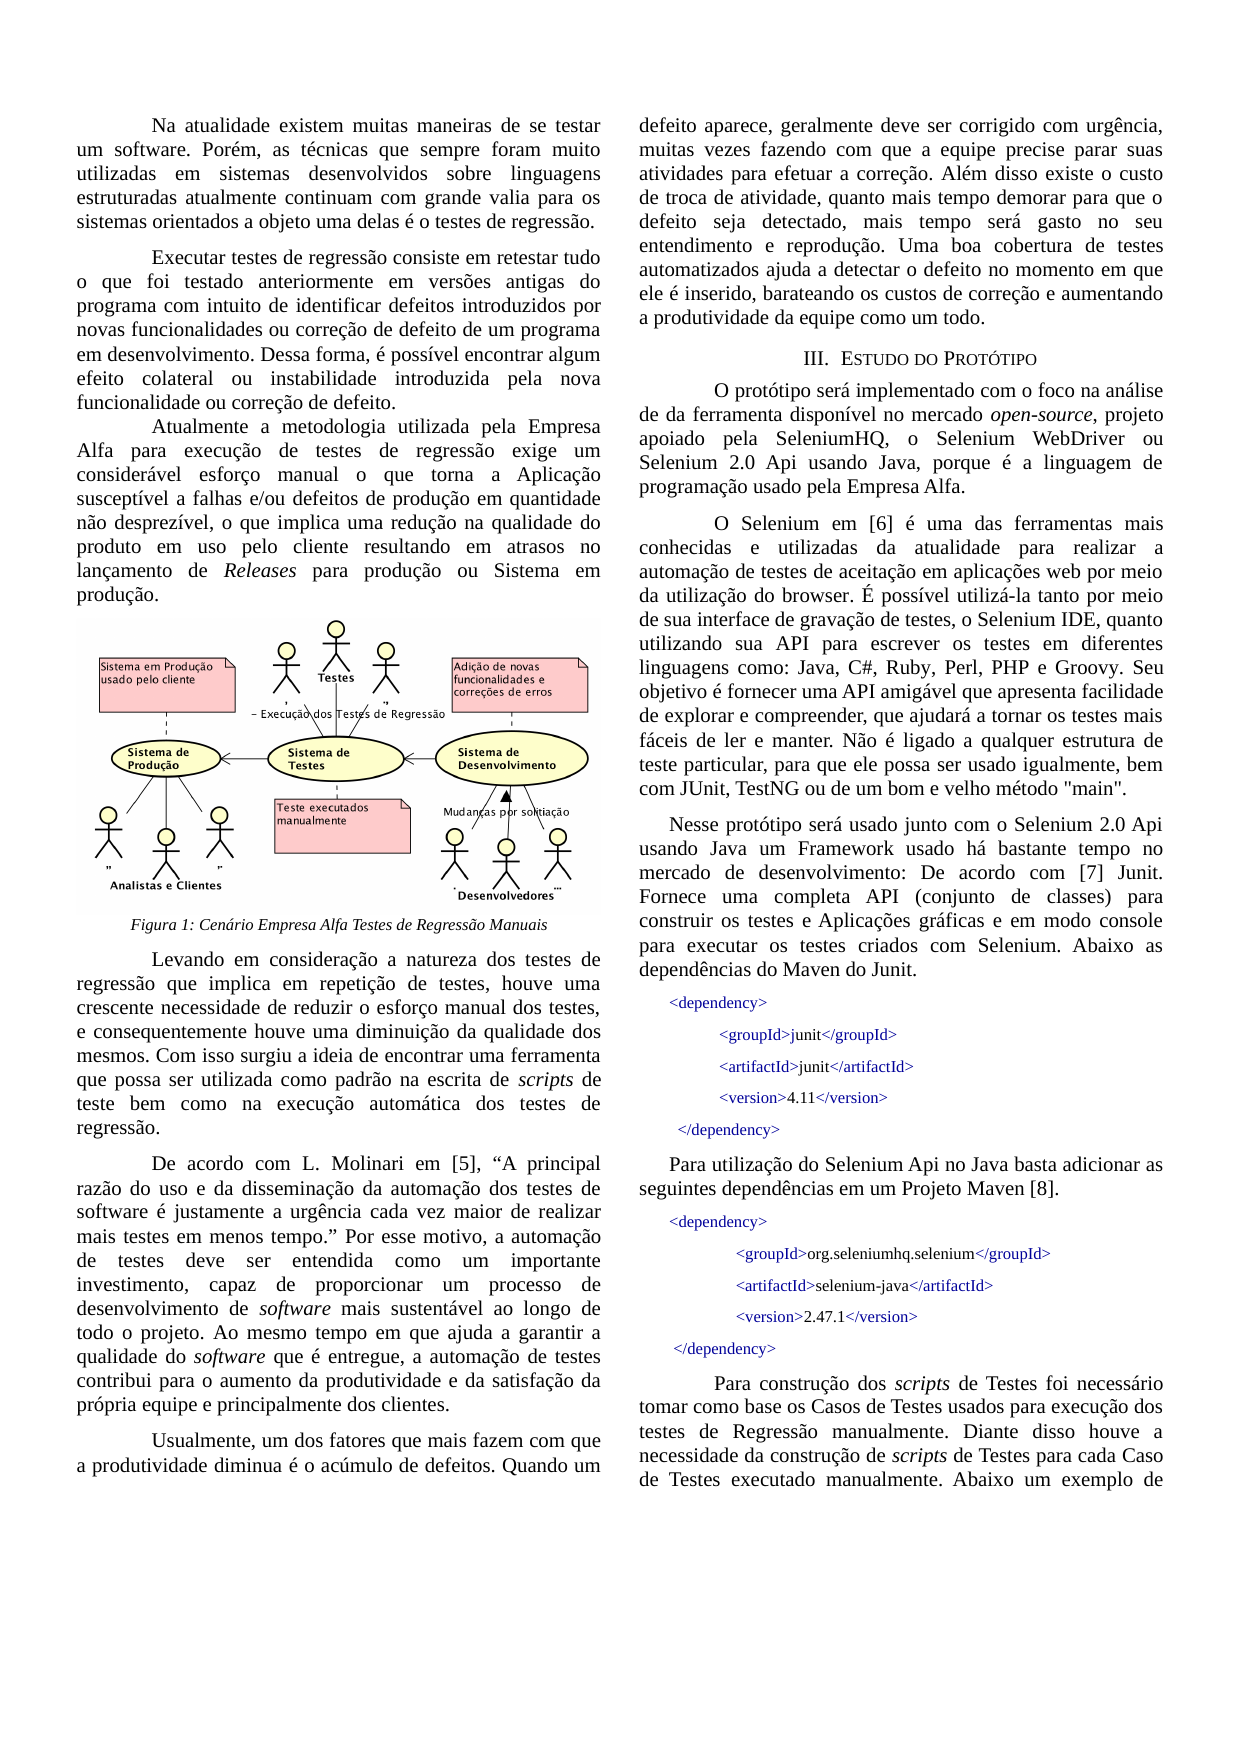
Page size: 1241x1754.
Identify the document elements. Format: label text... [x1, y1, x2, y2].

text <groupId>org.seleniumhq.selenium</groupId> [639, 1244, 1164, 1263]
picture [76, 618, 602, 915]
text De acordo com L. Molinari em [5], “A principal razão do uso e da disseminação da automação dos testes de software é justamente a urgência cada vez maior de realizar mais testes em menos tempo.” Por esse motivo, a automação de testes deve ser entendida como um importante investimento, capaz de proporcionar um processo de desenvolvimento de software mais sustentável ao longo de todo o projeto. Ao mesmo tempo em que ajuda a garantir a qualidade do software que é entregue, a automação de testes contribui para o aumento da produtividade e da satisfação da própria equipe e principalmente dos clientes. [76, 1151, 601, 1416]
text O protótipo será implementado com o foco na análise de da ferramenta disponível no mercado open-source, projeto apoiado pela SeleniumHQ, o Selenium WebDriver ou Selenium 2.0 Api usando Java, porque é a linguagem de programação usado pela Empresa Alfa. [639, 378, 1164, 498]
text Atualmente a metodologia utilizada pela Empresa Alfa para execução de testes de regressão exige um considerável esforço manual o que torna a Aplicação susceptível a falhas e/ou defeitos de produção em quantidade não desprezível, o que implica uma redução na qualidade do produto em uso pelo cliente resultando em atrasos no lançamento de Releases para produção ou Sistema em produção. [76, 414, 601, 606]
text Usualmente, um dos fatores que mais fazem com que a produtividade diminua é o acúmulo de defeitos. Quando um [76, 1428, 601, 1477]
text Na atualidade existem muitas maneiras de se testar um software. Porém, as técnicas que sempre foram muito utilizadas em sistemas desenvolvidos sobre linguagens estruturadas atualmente continuam com grande valia para os sistemas orientados a objeto uma delas é o testes de regressão. [76, 112, 601, 233]
text <dependency> [639, 993, 1164, 1012]
text Para construção dos scripts de Testes foi necessário tomar como base os Casos de Testes usados para execução dos testes de Regressão manualmente. Diante disso houve a necessidade da construção de scripts de Testes para cada Caso de Testes executado manualmente. Abaixo um exemplo de [639, 1370, 1164, 1491]
text Executar testes de regressão consiste em retestar tudo o que foi testado anteriormente em versões antigas do programa com intuito de identificar defeitos introduzidos por novas funcionalidades ou correção de defeito de um programa em desenvolvimento. Dessa forma, é possível encontrar algum efeito colateral ou instabilidade introduzida pela nova funcionalidade ou correção de defeito. [76, 245, 601, 414]
text <version>4.11</version> [639, 1088, 1164, 1107]
text O Selenium em [6] é uma das ferramentas mais conhecidas e utilizadas da atualidade para realizar a automação de testes de aceitação em aplicações web por meio da utilização do browser. É possível utilizá-la tanto por meio de sua interface de gravação de testes, o Selenium IDE, quanto utilizando sua API para escrever os testes em diferentes linguagens como: Java, C#, Ruby, Perl, PHP e Groovy. Seu objetivo é fornecer uma API amigável que apresenta facilidade de explorar e compreender, que ajudará a tornar os testes mais fáceis de ler e manter. Não é ligado a qualquer estrutura de teste particular, para que ele possa ser usado igualmente, bem com JUnit, TestNG ou de um bom e velho método "main". [639, 511, 1164, 800]
text <dependency> [639, 1212, 1164, 1231]
text <version>2.47.1</version> [639, 1307, 1164, 1326]
text defeito aparece, geralmente deve ser corrigido com urgência, muitas vezes fazendo com que a equipe precise parar suas atividades para efetuar a correção. Além disso existe o custo de troca de atividade, quanto mais tempo demorar para que o defeito seja detectado, mais tempo será gasto no seu entendimento e reprodução. Uma boa cobertura de testes automatizados ajuda a detectar o defeito no momento em que ele é inserido, barateando os custos de correção e aumentando a produtividade da equipe como um todo. [639, 112, 1164, 329]
text <groupId>junit</groupId> [639, 1025, 1164, 1044]
text <artifactId>junit</artifactId> [639, 1056, 1164, 1076]
text Nesse protótipo será usado junto com o Selenium 2.0 Api usando Java um Framework usado há bastante tempo no mercado de desenvolvimento: De acordo com [7] Junit. Fornece uma completa API (conjunto de classes) para construir os testes e Aplicações gráficas e em modo console para executar os testes criados com Selenium. Abaixo as dependências do Maven do Junit. [639, 812, 1164, 981]
text Figura 1: Cenário Empresa Alfa Testes de Regressão Manuais [76, 915, 601, 934]
text Para utilização do Selenium Api no Java basta adicionar as seguintes dependências em um Projeto Maven [8]. [639, 1151, 1164, 1199]
text </dependency> [639, 1120, 1164, 1139]
subtitle Estudo do Protótipo [676, 346, 1164, 370]
text </dependency> [639, 1339, 1164, 1358]
text <artifactId>selenium-java</artifactId> [639, 1275, 1164, 1294]
text Levando em consideração a natureza dos testes de regressão que implica em repetição de testes, houve uma crescente necessidade de reduzir o esforço manual dos testes, e consequentemente houve uma diminuição da qualidade dos mesmos. Com isso surgiu a ideia de encontrar uma ferramenta que possa ser utilizada como padrão na escrita de scripts de teste bem como na execução automática dos testes de regressão. [76, 946, 601, 1139]
